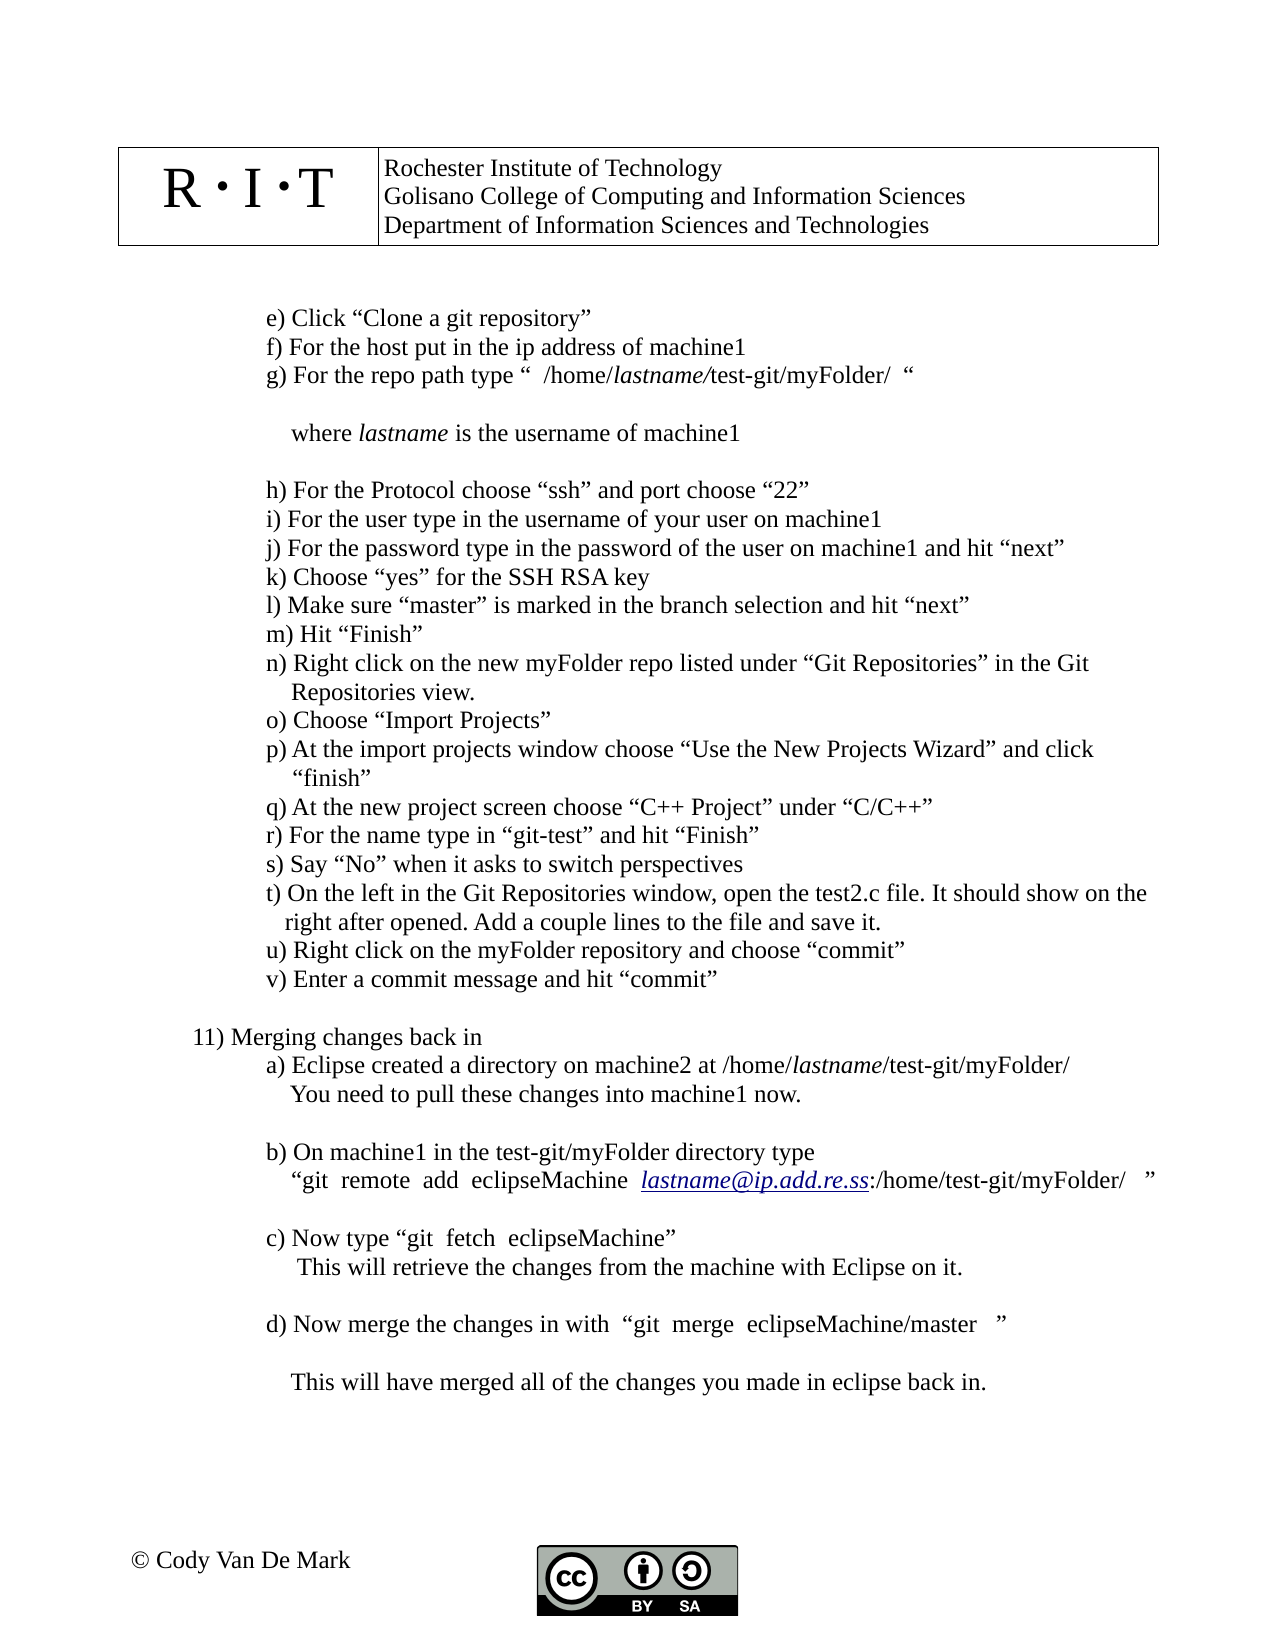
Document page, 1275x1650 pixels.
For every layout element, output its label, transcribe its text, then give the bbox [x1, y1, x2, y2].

text This will retrieve the changes from the machine with Eclipse on it. [118, 1252, 1157, 1281]
text This will have merged all of the changes you made in eclipse back in. [118, 1367, 1157, 1396]
text where lastname is the username of machine1 [118, 418, 1157, 447]
text k) Choose “yes” for the SSH RSA key [118, 562, 1157, 591]
text n) Right click on the new myFolder repo listed under “Git Repositories” in the Git Repositories view. [118, 648, 1157, 706]
text e) Click “Clone a git repository” [118, 303, 1157, 332]
text c) Now type “git fetch eclipseMachine” [118, 1223, 1157, 1252]
text a) Eclipse created a directory on machine2 at /home/lastname/test-git/myFolder/ [118, 1051, 1157, 1079]
text g) For the repo path type “ /home/lastname/test-git/myFolder/ “ [118, 361, 1157, 389]
text h) For the Protocol choose “ssh” and port choose “22” [118, 476, 1157, 504]
text u) Right click on the myFolder repository and choose “commit” [118, 936, 1157, 964]
text r) For the name type in “git-test” and hit “Finish” [118, 821, 1157, 849]
text t) On the left in the Git Repositories window, open the test2.c file. It should show on the right after opened. Add a couple lines to the file and save it. [118, 878, 1157, 936]
picture [536, 1545, 739, 1616]
text q) At the new project screen choose “C++ Project” under “C/C++” [118, 792, 1157, 821]
text “git remote add eclipseMachine lastname@ip.add.re.ss:/home/test-git/myFolder/ ” [118, 1166, 1157, 1194]
text You need to pull these changes into machine1 now. [118, 1079, 1157, 1108]
text v) Enter a commit message and hit “commit” [118, 964, 1157, 993]
text j) For the password type in the password of the user on machine1 and hit “next” [118, 533, 1157, 562]
text d) Now merge the changes in with “git merge eclipseMachine/master ” [118, 1309, 1157, 1338]
text b) On machine1 in the test-git/myFolder directory type [118, 1137, 1157, 1166]
text p) At the import projects window choose “Use the New Projects Wizard” and click “finish” [118, 734, 1157, 792]
text o) Choose “Import Projects” [118, 706, 1157, 734]
text 11) Merging changes back in [118, 1022, 1157, 1051]
text l) Make sure “master” is marked in the branch selection and hit “next” [118, 591, 1157, 619]
text s) Say “No” when it asks to switch perspectives [118, 849, 1157, 878]
text i) For the user type in the username of your user on machine1 [118, 504, 1157, 533]
text m) Hit “Finish” [118, 619, 1157, 648]
text f) For the host put in the ip address of machine1 [118, 332, 1157, 361]
